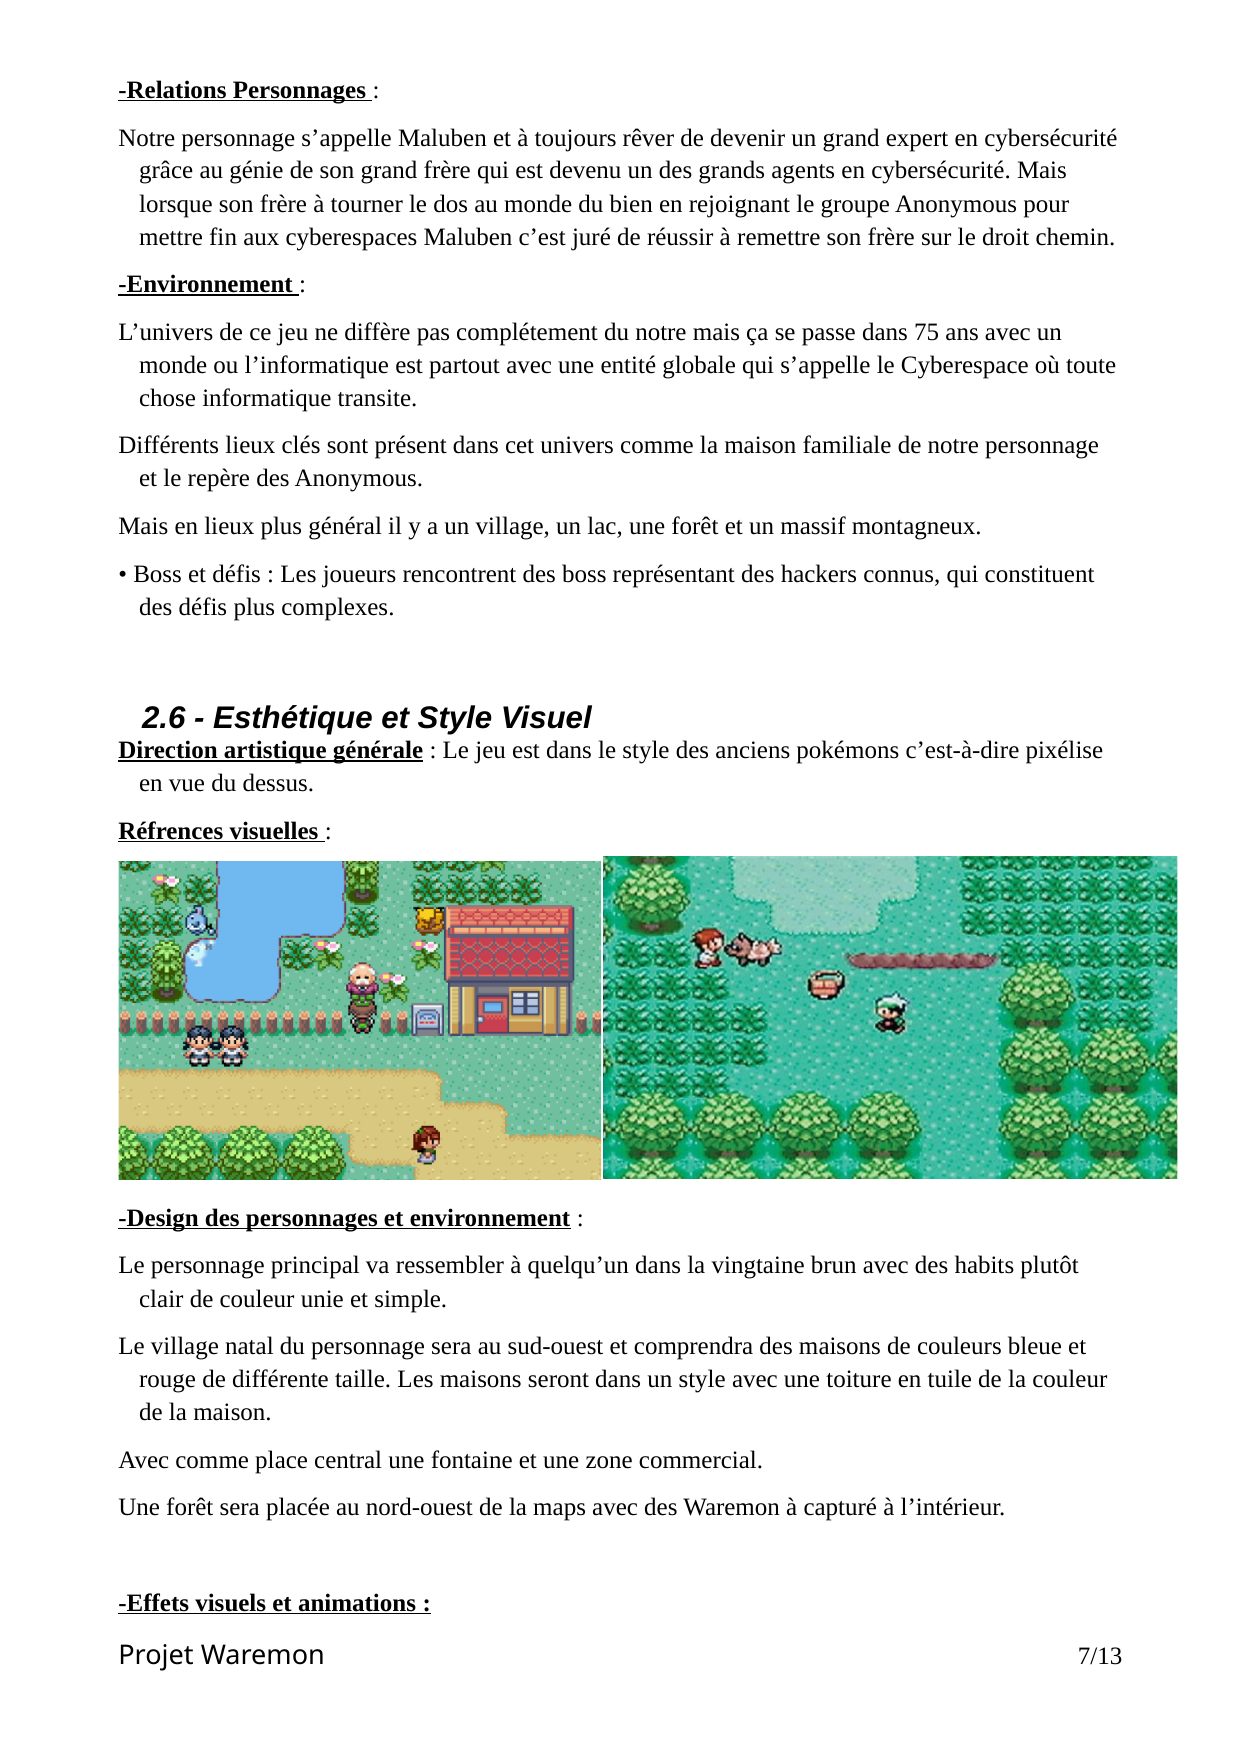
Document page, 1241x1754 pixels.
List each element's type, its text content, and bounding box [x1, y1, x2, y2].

subtitle 2.6 - Esthétique et Style Visuel [142, 699, 1122, 735]
text Notre personnage s’appelle Maluben et à toujours rêver de devenir un grand expert en cybersécurité grâce au génie de son grand frère qui est devenu un des grands agents en cybersécurité. Mais lorsque son frère à tourner le dos au monde du bien en rejoignant le groupe Anonymous pour mettre fin aux cyberespaces Maluben c’est juré de réussir à remettre son frère sur le droit chemin. [118, 123, 1122, 250]
text • Boss et défis : Les joueurs rencontrent des boss représentant des hackers connus, qui constituent des défis plus complexes. [118, 559, 1122, 621]
text Le personnage principal va ressembler à quelqu’un dans la vingtaine brun avec des habits plutôt clair de couleur unie et simple. [118, 1251, 1122, 1312]
text -Effets visuels et animations : [118, 1588, 1122, 1616]
text Direction artistique générale : Le jeu est dans le style des anciens pokémons c’est-à-dire pixélise en vue du dessus. [118, 735, 1122, 797]
text Le village natal du personnage sera au sud-ouest et comprendra des maisons de couleurs bleue et rouge de différente taille. Les maisons seront dans un style avec une toiture en tuile de la couleur de la maison. [118, 1331, 1122, 1426]
text -Relations Personnages : [118, 75, 1122, 104]
text Avec comme place central une fontaine et une zone commercial. [118, 1445, 1122, 1474]
text L’univers de ce jeu ne diffère pas complétement du notre mais ça se passe dans 75 ans avec un monde ou l’informatique est partout avec une entité globale qui s’appelle le Cyberespace où toute chose informatique transite. [118, 317, 1122, 412]
text Mais en lieux plus général il y a un village, un lac, une forêt et un massif montagneux. [118, 511, 1122, 540]
text Une forêt sera placée au nord-ouest de la maps avec des Waremon à capturé à l’intérieur. [118, 1492, 1122, 1521]
text Différents lieux clés sont présent dans cet univers comme la maison familiale de notre personnage et le repère des Anonymous. [118, 431, 1122, 492]
text -Environnement : [118, 269, 1122, 298]
text Réfrences visuelles : [118, 816, 1122, 845]
text -Design des personnages et environnement : [118, 911, 1122, 1232]
